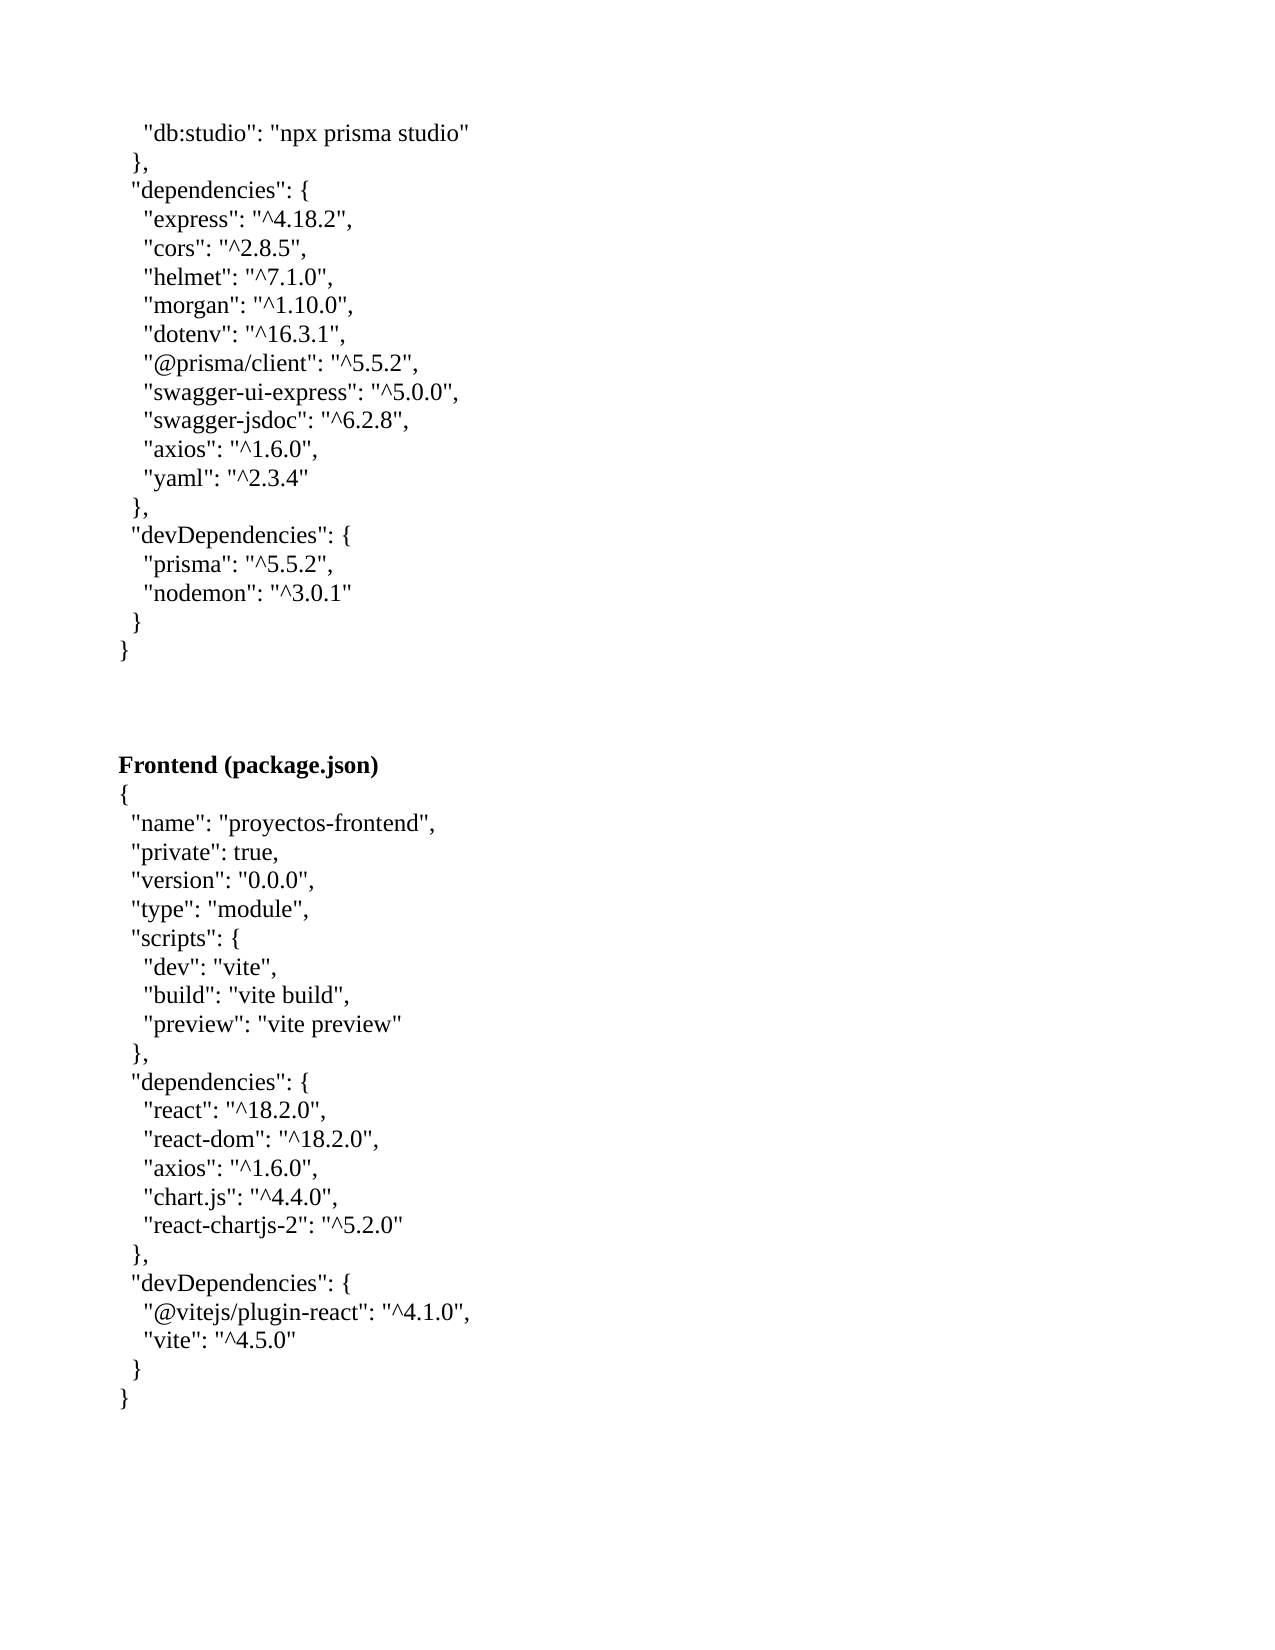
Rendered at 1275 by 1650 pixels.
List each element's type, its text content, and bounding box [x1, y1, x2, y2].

text "cors": "^2.8.5", [118, 233, 1157, 262]
text "dependencies": { [118, 1067, 1157, 1096]
text "devDependencies": { [118, 521, 1157, 549]
text "name": "proyectos-frontend", [118, 808, 1157, 837]
text } [118, 1354, 1157, 1383]
text "build": "vite build", [118, 981, 1157, 1009]
text }, [118, 492, 1157, 521]
text "react-dom": "^18.2.0", [118, 1124, 1157, 1153]
text "nodemon": "^3.0.1" [118, 578, 1157, 607]
text { [118, 779, 1157, 808]
text } [118, 1383, 1157, 1412]
text "dev": "vite", [118, 952, 1157, 981]
text "scripts": { [118, 923, 1157, 952]
text "yaml": "^2.3.4" [118, 463, 1157, 492]
text "type": "module", [118, 894, 1157, 923]
text "swagger-jsdoc": "^6.2.8", [118, 406, 1157, 434]
text "dotenv": "^16.3.1", [118, 319, 1157, 348]
text "morgan": "^1.10.0", [118, 291, 1157, 319]
text "@prisma/client": "^5.5.2", [118, 348, 1157, 377]
text } [118, 636, 1157, 664]
text "axios": "^1.6.0", [118, 434, 1157, 463]
text }, [118, 147, 1157, 176]
text "dependencies": { [118, 176, 1157, 204]
text "db:studio": "npx prisma studio" [118, 118, 1157, 147]
text "helmet": "^7.1.0", [118, 262, 1157, 291]
text "express": "^4.18.2", [118, 204, 1157, 233]
text }, [118, 1038, 1157, 1067]
text Frontend (package.json) [118, 751, 1157, 779]
text "preview": "vite preview" [118, 1009, 1157, 1038]
text "devDependencies": { [118, 1268, 1157, 1297]
text } [118, 607, 1157, 636]
text "axios": "^1.6.0", [118, 1153, 1157, 1182]
text "vite": "^4.5.0" [118, 1326, 1157, 1354]
text "prisma": "^5.5.2", [118, 549, 1157, 578]
text }, [118, 1239, 1157, 1268]
text "react": "^18.2.0", [118, 1096, 1157, 1124]
text "swagger-ui-express": "^5.0.0", [118, 377, 1157, 406]
text "version": "0.0.0", [118, 866, 1157, 894]
text "chart.js": "^4.4.0", [118, 1182, 1157, 1211]
text "@vitejs/plugin-react": "^4.1.0", [118, 1297, 1157, 1326]
text "react-chartjs-2": "^5.2.0" [118, 1211, 1157, 1239]
text "private": true, [118, 837, 1157, 866]
